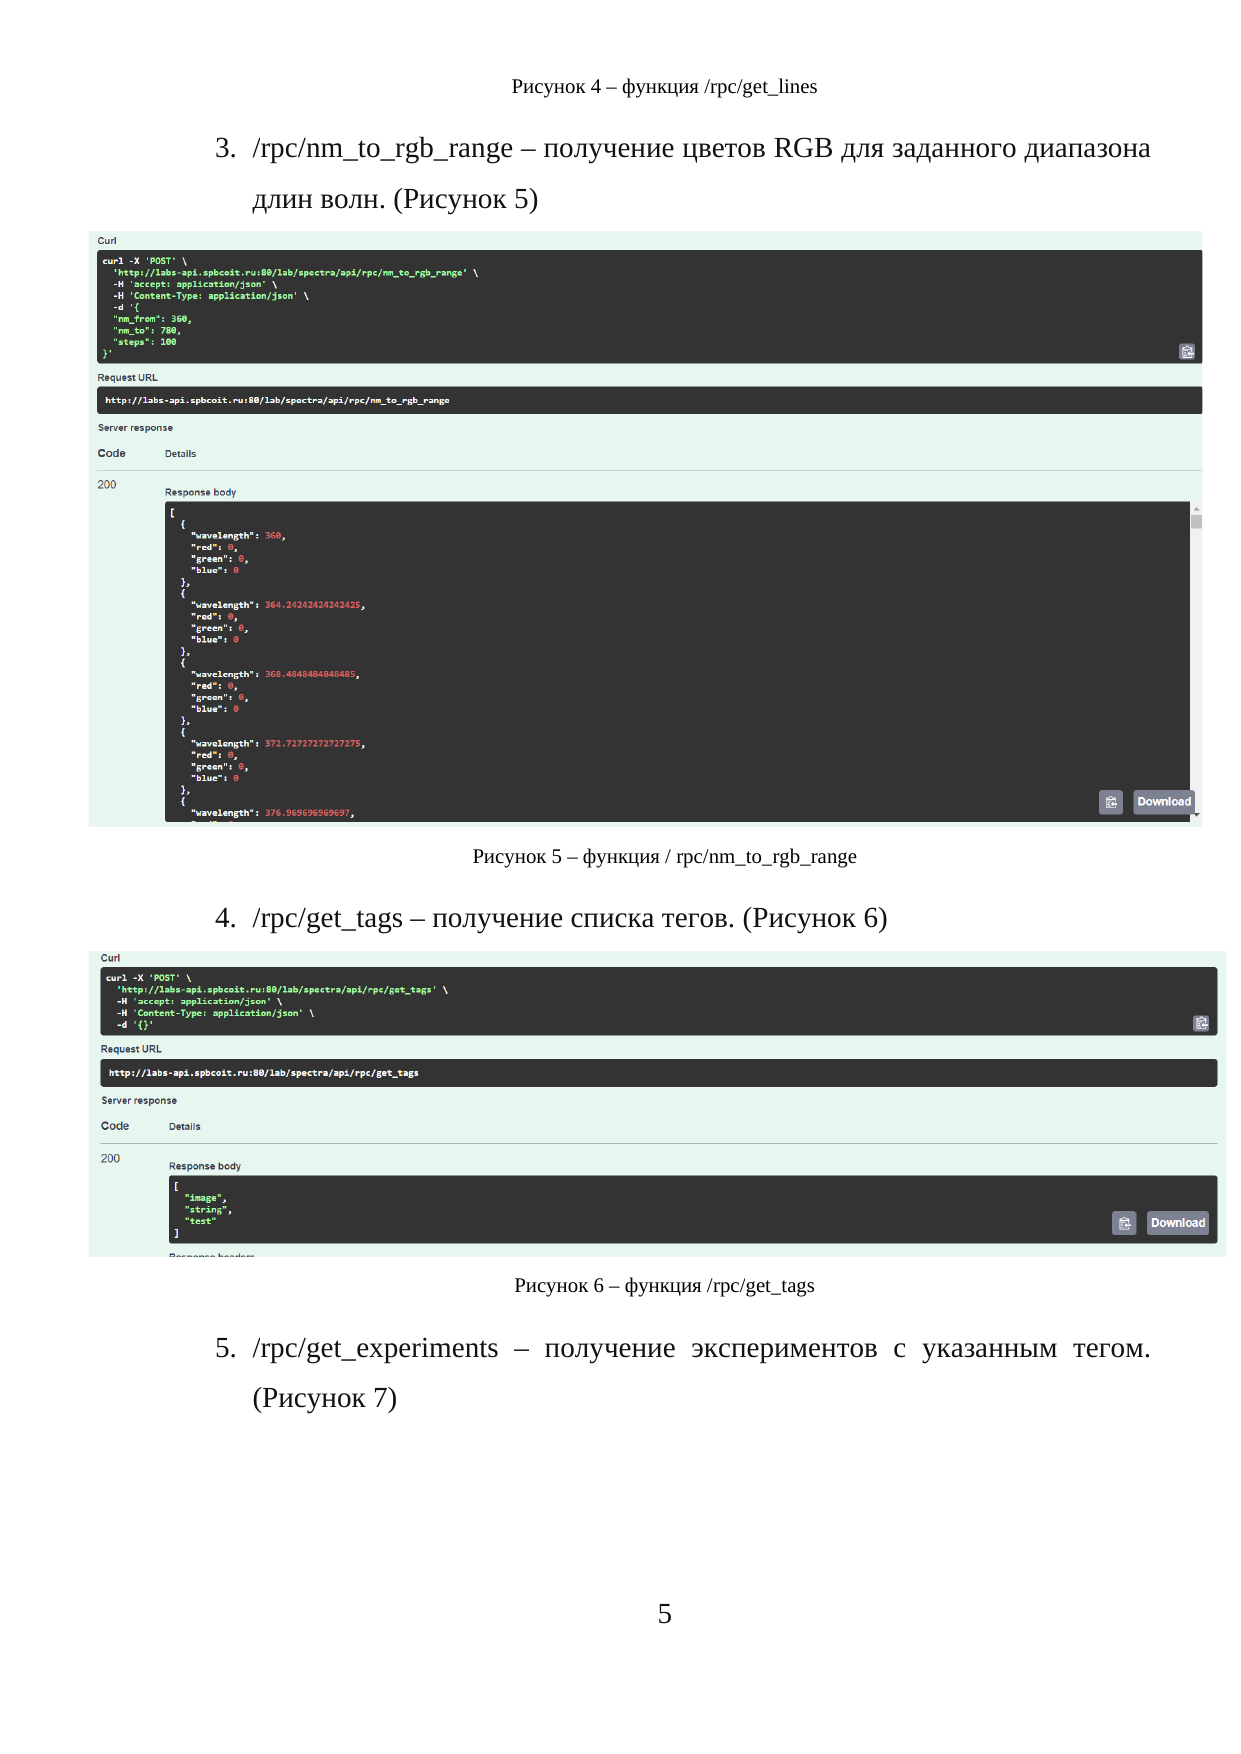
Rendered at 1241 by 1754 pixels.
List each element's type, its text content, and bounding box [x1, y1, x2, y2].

text Рисунок 4 – функция /rpc/get_lines [818, 74, 1152, 98]
list /rpc/get_experiments – получение экспериментов с указанным тегом. (Рисунок 7) [215, 1330, 1152, 1414]
text Рисунок 5 – функция / rpc/nm_to_rgb_range [857, 844, 1152, 868]
text Рисунок 5 – функция / rpc/nm_to_rgb_range [177, 844, 472, 868]
text Рисунок 4 – функция /rpc/get_lines [177, 74, 511, 98]
list /rpc/get_tags – получение списка тегов. (Рисунок 6) [888, 901, 1152, 934]
text Рисунок 6 – функция /rpc/get_tags [177, 1273, 514, 1297]
list /rpc/nm_to_rgb_range – получение цветов RGB для заданного диапазона длин волн. (Рисунок 5) [215, 164, 1152, 214]
text Рисунок 6 – функция /rpc/get_tags [815, 1273, 1152, 1297]
